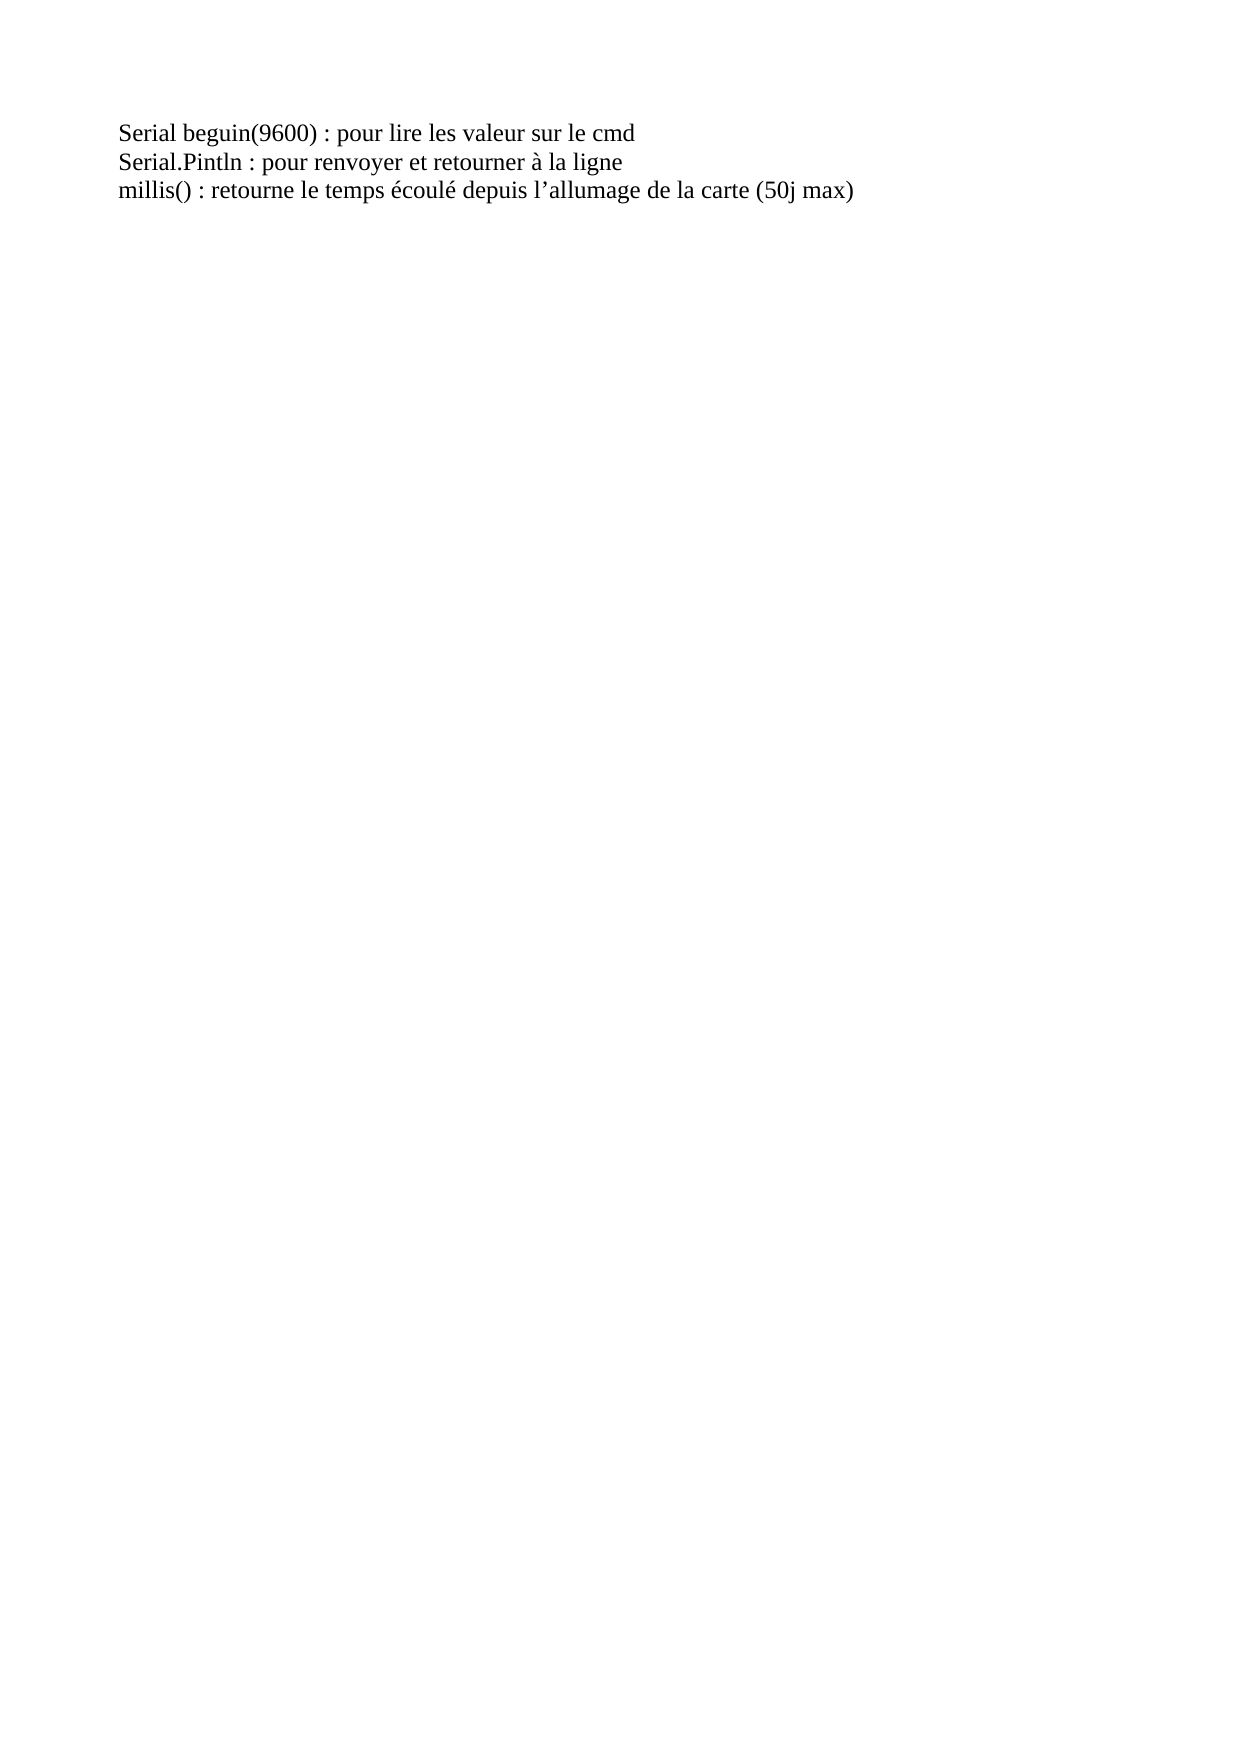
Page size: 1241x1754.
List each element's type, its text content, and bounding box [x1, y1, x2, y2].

text Serial beguin(9600) : pour lire les valeur sur le cmd [118, 118, 1122, 147]
text millis() : retourne le temps écoulé depuis l’allumage de la carte (50j max) [118, 176, 1122, 204]
text Serial.Pintln : pour renvoyer et retourner à la ligne [118, 147, 1122, 176]
